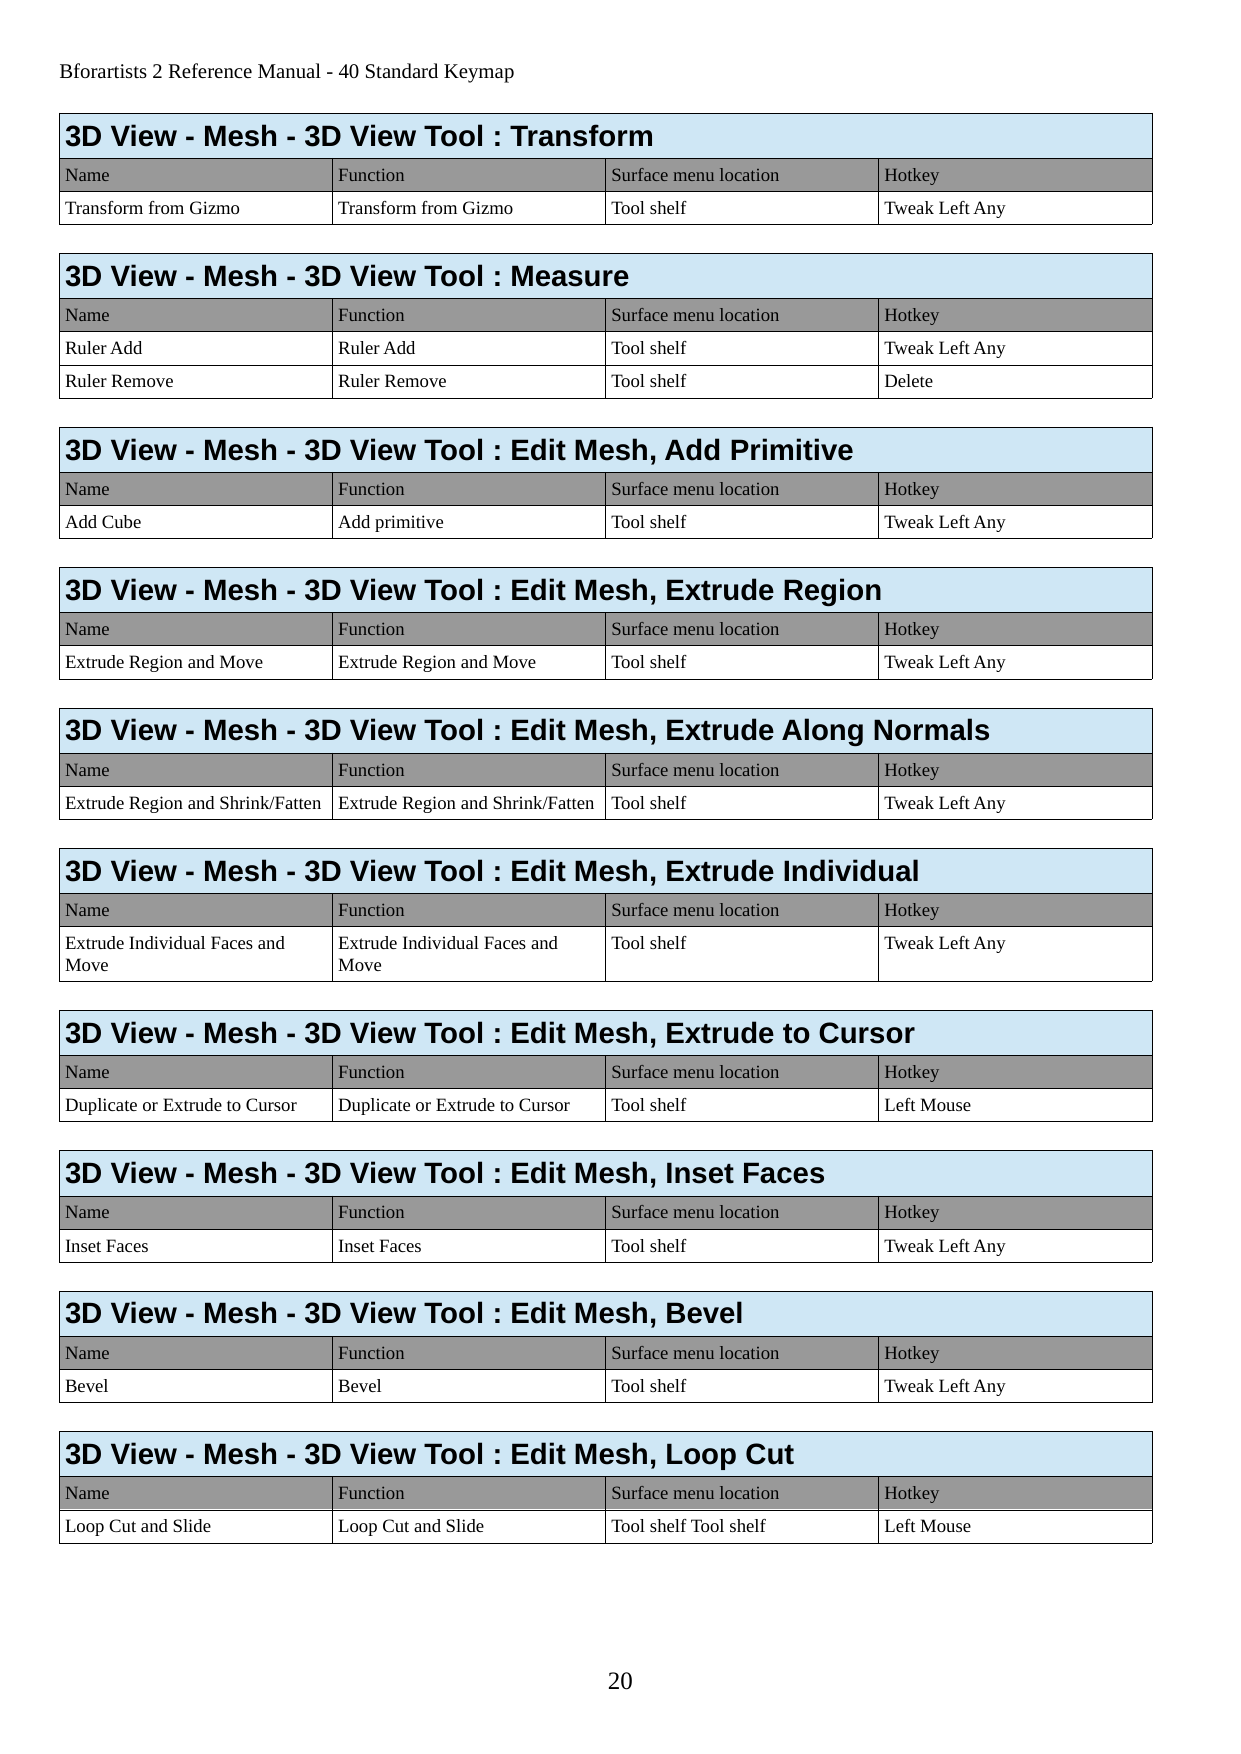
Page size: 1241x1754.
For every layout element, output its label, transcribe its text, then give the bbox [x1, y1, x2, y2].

table_cell Surface menu location [606, 1197, 878, 1229]
table_cell Name [60, 1056, 332, 1088]
table_cell Add Cube [60, 506, 332, 538]
table_cell Ruler Add [60, 332, 332, 364]
table_cell Hotkey [879, 613, 1152, 645]
table_cell Name [60, 1197, 332, 1229]
table_cell Delete [879, 366, 1152, 398]
table_cell Hotkey [879, 754, 1152, 786]
table_cell Function [333, 754, 605, 786]
table_cell Hotkey [879, 299, 1152, 331]
table_cell Name [60, 473, 332, 505]
table_cell Tool shelf [606, 366, 878, 398]
table_cell Tool shelf [606, 927, 878, 981]
table_cell Left Mouse [879, 1511, 1152, 1543]
table_cell Tweak Left Any [879, 1370, 1152, 1402]
table_header 3D View - Mesh - 3D View Tool : Edit Mesh, Extrude Region [60, 568, 1152, 612]
table_cell Ruler Remove [333, 366, 605, 398]
table_cell Extrude Region and Move [333, 646, 605, 678]
table_cell Surface menu location [606, 754, 878, 786]
table_cell Duplicate or Extrude to Cursor [333, 1089, 605, 1121]
table_cell Inset Faces [333, 1230, 605, 1262]
table_cell Tweak Left Any [879, 787, 1152, 819]
table_header 3D View - Mesh - 3D View Tool : Edit Mesh, Loop Cut [60, 1432, 1152, 1476]
table_cell Function [333, 1197, 605, 1229]
table_cell Tool shelf [606, 1370, 878, 1402]
table_cell Transform from Gizmo [60, 192, 332, 224]
table_cell Loop Cut and Slide [60, 1511, 332, 1543]
table_cell Transform from Gizmo [333, 192, 605, 224]
table_cell Tool shelf [606, 787, 878, 819]
table_header 3D View - Mesh - 3D View Tool : Edit Mesh, Add Primitive [60, 428, 1152, 472]
table_cell Surface menu location [606, 1056, 878, 1088]
table_cell Surface menu location [606, 473, 878, 505]
table_cell Ruler Add [333, 332, 605, 364]
table_header 3D View - Mesh - 3D View Tool : Edit Mesh, Extrude to Cursor [60, 1011, 1152, 1055]
table_cell Duplicate or Extrude to Cursor [60, 1089, 332, 1121]
table_cell Add primitive [333, 506, 605, 538]
table_cell Name [60, 1337, 332, 1369]
table_cell Surface menu location [606, 1337, 878, 1369]
table_cell Tool shelf [606, 332, 878, 364]
table_cell Name [60, 894, 332, 926]
table_cell Name [60, 613, 332, 645]
table_cell Function [333, 1056, 605, 1088]
table_cell Function [333, 613, 605, 645]
table_cell Bevel [333, 1370, 605, 1402]
table_cell Function [333, 299, 605, 331]
table_cell Tool shelf [606, 1230, 878, 1262]
table_cell Tweak Left Any [879, 506, 1152, 538]
table_cell Surface menu location [606, 159, 878, 191]
table_cell Tool shelf Tool shelf [606, 1511, 878, 1543]
table_header 3D View - Mesh - 3D View Tool : Transform [60, 114, 1152, 158]
table_cell Tool shelf [606, 506, 878, 538]
table_cell Name [60, 159, 332, 191]
table_cell Bevel [60, 1370, 332, 1402]
table_cell Left Mouse [879, 1089, 1152, 1121]
table_cell Tweak Left Any [879, 332, 1152, 364]
table_cell Extrude Region and Shrink/Fatten [333, 787, 605, 819]
table_cell Hotkey [879, 1477, 1152, 1509]
table_cell Extrude Region and Move [60, 646, 332, 678]
table_cell Loop Cut and Slide [333, 1511, 605, 1543]
table_cell Tweak Left Any [879, 646, 1152, 678]
table_cell Tool shelf [606, 646, 878, 678]
table_cell Tweak Left Any [879, 1230, 1152, 1262]
table_cell Function [333, 473, 605, 505]
table_cell Tool shelf [606, 192, 878, 224]
table_cell Name [60, 299, 332, 331]
table_cell Hotkey [879, 1056, 1152, 1088]
table_header 3D View - Mesh - 3D View Tool : Edit Mesh, Extrude Along Normals [60, 709, 1152, 753]
table_cell Hotkey [879, 1197, 1152, 1229]
table_cell Surface menu location [606, 613, 878, 645]
table_header 3D View - Mesh - 3D View Tool : Measure [60, 254, 1152, 298]
table_cell Function [333, 159, 605, 191]
table_cell Hotkey [879, 159, 1152, 191]
table_cell Function [333, 1337, 605, 1369]
table_cell Extrude Individual Faces and Move [60, 927, 332, 981]
table_cell Surface menu location [606, 299, 878, 331]
table_header 3D View - Mesh - 3D View Tool : Edit Mesh, Inset Faces [60, 1151, 1152, 1196]
table_cell Inset Faces [60, 1230, 332, 1262]
table_header 3D View - Mesh - 3D View Tool : Edit Mesh, Bevel [60, 1292, 1152, 1336]
table_cell Function [333, 1477, 605, 1509]
table_cell Hotkey [879, 473, 1152, 505]
table_cell Surface menu location [606, 894, 878, 926]
table_cell Name [60, 754, 332, 786]
table_cell Extrude Region and Shrink/Fatten [60, 787, 332, 819]
table_cell Name [60, 1477, 332, 1509]
table_cell Function [333, 894, 605, 926]
table_cell Hotkey [879, 1337, 1152, 1369]
table_cell Tool shelf [606, 1089, 878, 1121]
table_cell Extrude Individual Faces and Move [333, 927, 605, 981]
table_cell Hotkey [879, 894, 1152, 926]
table_cell Surface menu location [606, 1477, 878, 1509]
table_cell Tweak Left Any [879, 927, 1152, 981]
table_cell Tweak Left Any [879, 192, 1152, 224]
table_header 3D View - Mesh - 3D View Tool : Edit Mesh, Extrude Individual [60, 849, 1152, 893]
table_cell Ruler Remove [60, 366, 332, 398]
